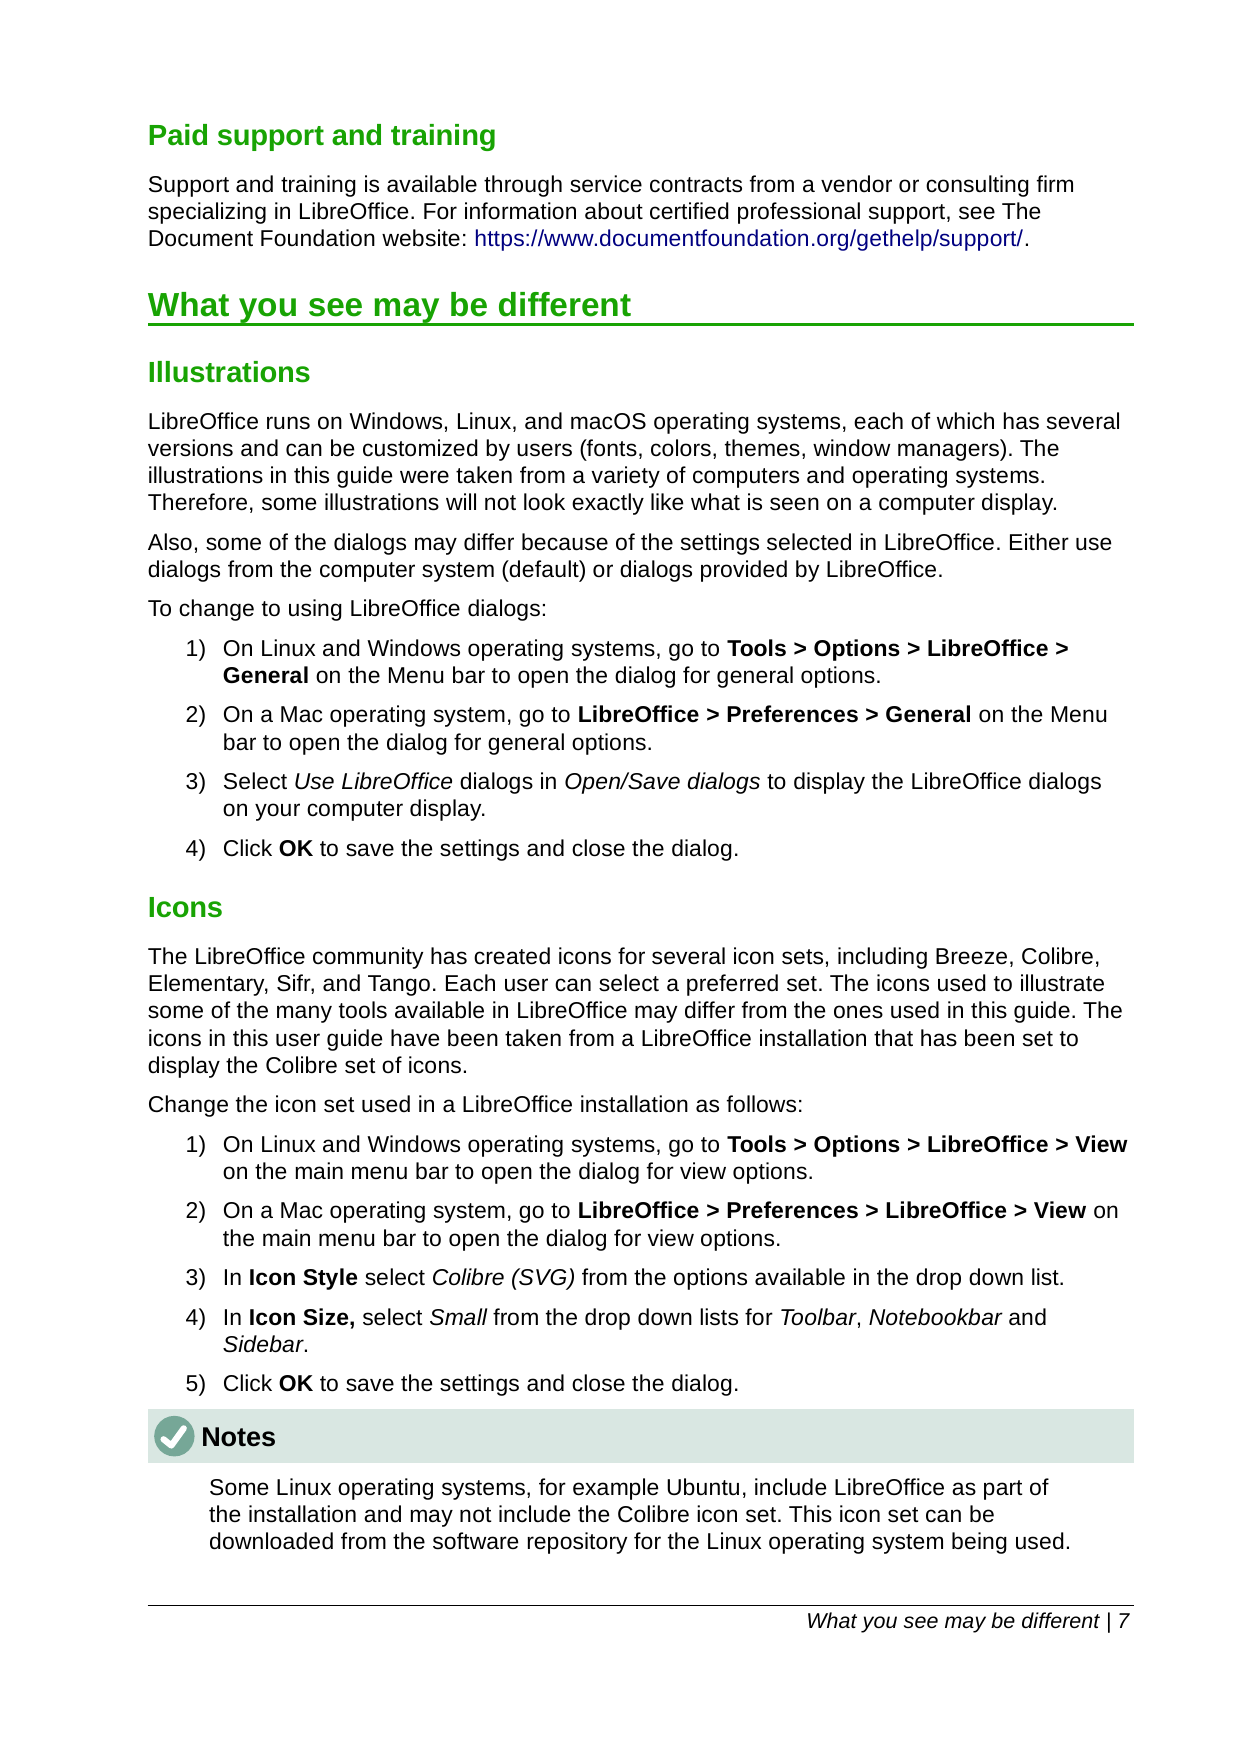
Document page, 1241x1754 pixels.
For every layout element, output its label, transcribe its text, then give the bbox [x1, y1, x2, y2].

list To change to using LibreOffice dialogs: [148, 594, 1134, 622]
text The LibreOffice community has created icons for several icon sets, including Breeze, Colibre, Elementary, Sifr, and Tango. Each user can select a preferred set. The icons used to illustrate some of the many tools available in LibreOffice may differ from the ones used in this guide. The icons in this user guide have been taken from a LibreOffice installation that has been set to display the Colibre set of icons. [148, 943, 1134, 1078]
list In Icon Style select Colibre (SVG) from the options available in the drop down list. [206, 1263, 1134, 1291]
text Also, some of the dialogs may differ because of the settings selected in LibreOffice. Either use dialogs from the computer system (default) or dialogs provided by LibreOffice. [148, 528, 1134, 582]
list In Icon Size, select Small from the drop down lists for Toolbar, Notebookbar and Sidebar. [206, 1303, 1134, 1357]
subtitle Notes [148, 1409, 1134, 1463]
text Change the icon set used in a LibreOffice installation as follows: [148, 1091, 1134, 1118]
subtitle Paid support and training [148, 118, 1134, 152]
subtitle What you see may be different [148, 285, 1134, 323]
list Click OK to save the settings and close the dialog. [206, 834, 1134, 861]
list On a Mac operating system, go to LibreOffice > Preferences > LibreOffice > View on the main menu bar to open the dialog for view options. [206, 1197, 1134, 1251]
text Support and training is available through service contracts from a vendor or consulting firm specializing in LibreOffice. For information about certified professional support, see The Document Foundation website: https://www.documentfoundation.org/gethelp/support/. [148, 170, 1134, 252]
list Click OK to save the settings and close the dialog. [206, 1370, 1134, 1397]
subtitle Illustrations [148, 355, 1134, 388]
list On Linux and Windows operating systems, go to Tools > Options > LibreOffice > General on the Menu bar to open the dialog for general options. [206, 634, 1134, 688]
text LibreOffice runs on Windows, Linux, and macOS operating systems, each of which has several versions and can be customized by users (fonts, colors, themes, window managers). The illustrations in this guide were taken from a variety of computers and operating systems. Therefore, some illustrations will not look exactly like what is seen on a computer display. [148, 407, 1134, 515]
list On Linux and Windows operating systems, go to Tools > Options > LibreOffice > View on the main menu bar to open the dialog for view options. [206, 1130, 1134, 1184]
text Some Linux operating systems, for example Ubuntu, include LibreOffice as part of the installation and may not include the Colibre icon set. This icon set can be downloaded from the software repository for the Linux operating system being used. [206, 1471, 1076, 1558]
subtitle Icons [148, 890, 1134, 924]
list On a Mac operating system, go to LibreOffice > Preferences > General on the Menu bar to open the dialog for general options. [206, 701, 1134, 755]
list Select Use LibreOffice dialogs in Open/Save dialogs to display the LibreOffice dialogs on your computer display. [206, 767, 1134, 822]
